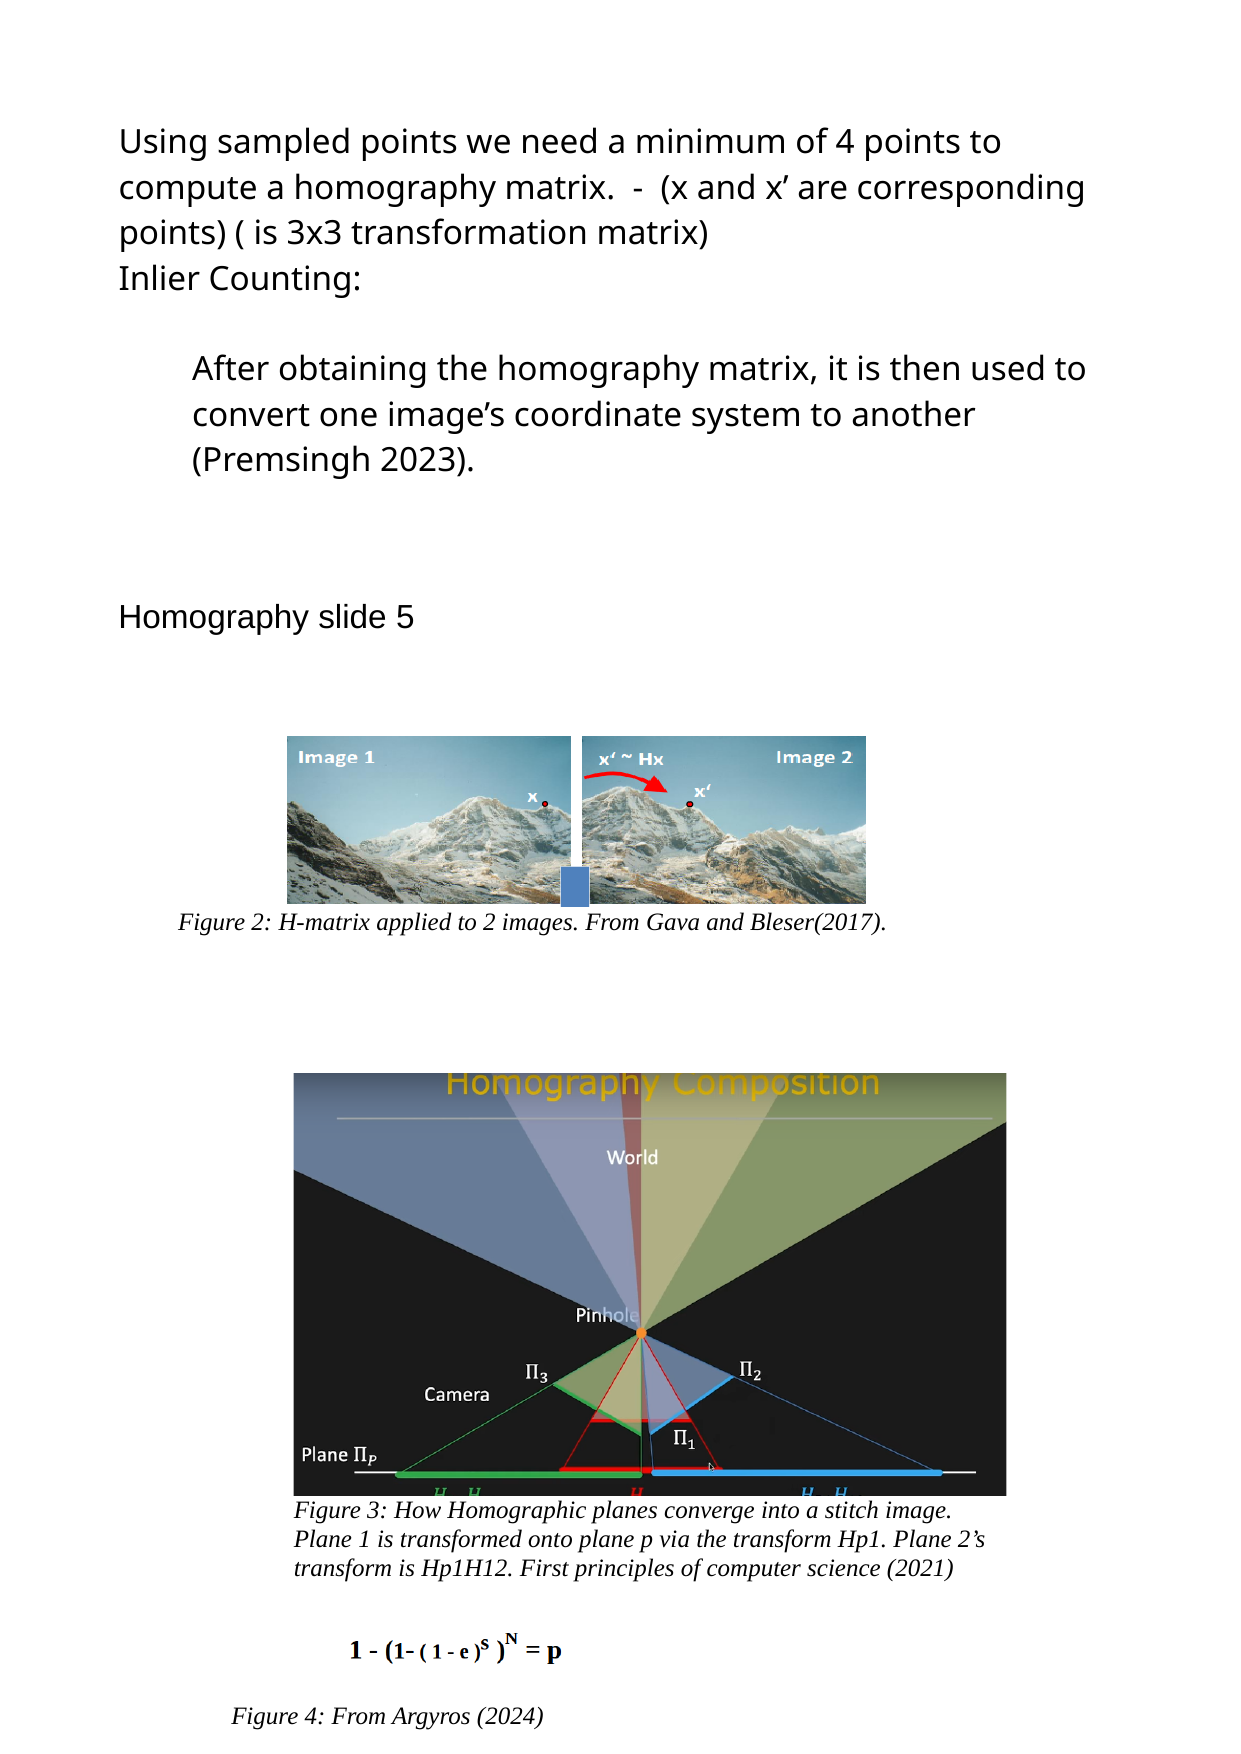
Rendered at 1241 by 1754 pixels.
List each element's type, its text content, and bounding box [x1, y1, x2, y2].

text Figure 3: How Homographic planes converge into a stitch image. Plane 1 is transformed onto plane p via the transform Hp1. Plane 2’s transform is Hp1H12. First principles of computer science (2021) [293, 1496, 1006, 1581]
picture [293, 1073, 1007, 1496]
list After obtaining the homography matrix, it is then used to convert one image’s coordinate system to another (Premsingh 2023). [162, 345, 1122, 481]
picture [177, 721, 983, 907]
picture [231, 1623, 742, 1702]
text Homography slide 5 [118, 597, 1122, 635]
text Figure 4: From Argyros (2024) [231, 1702, 742, 1730]
text Using sampled points we need a minimum of 4 points to compute a homography matrix. - (x and x’ are corresponding points) ( is 3x3 transformation matrix) [118, 118, 1122, 254]
text Figure 2: H-matrix applied to 2 images. From Gava and Bleser(2017). [178, 907, 983, 936]
text Inlier Counting: [118, 254, 1122, 300]
